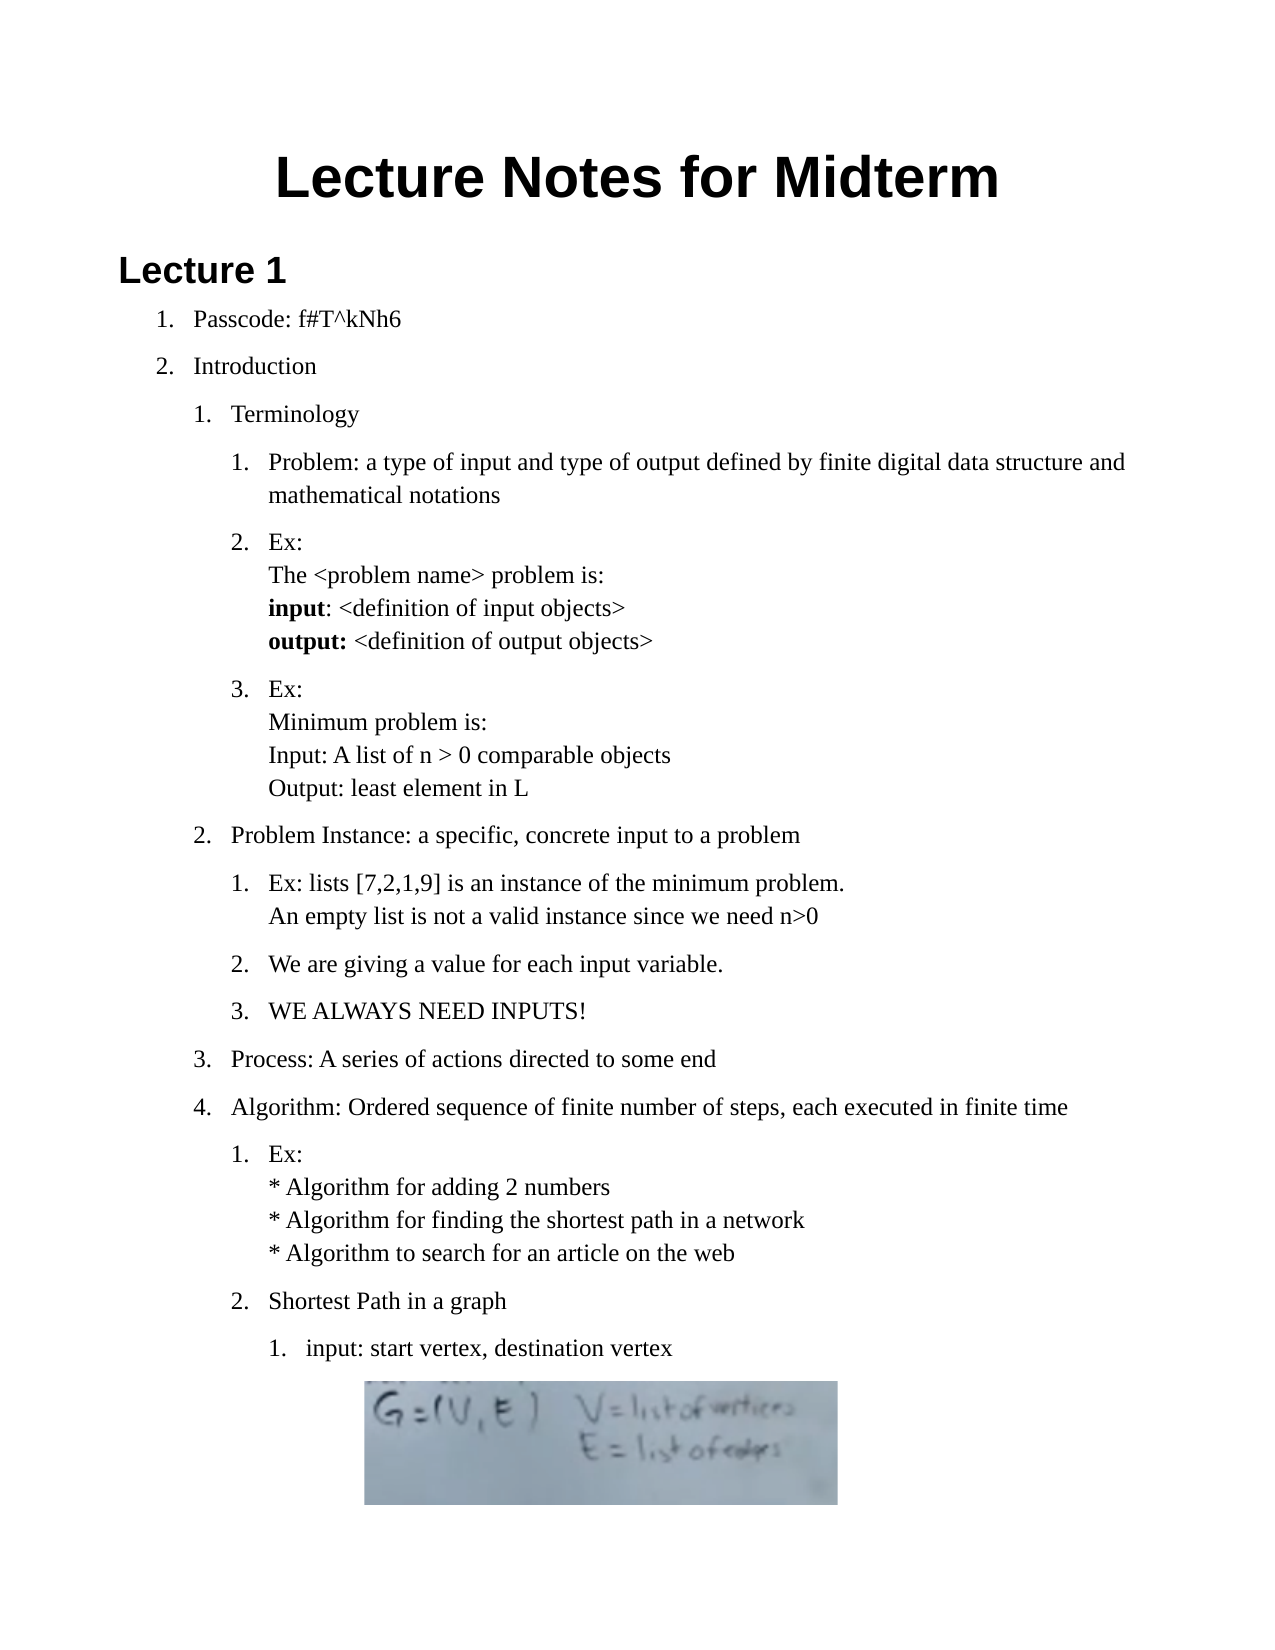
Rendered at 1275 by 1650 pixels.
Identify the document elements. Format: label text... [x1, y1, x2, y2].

subtitle Lecture 1 [118, 248, 1157, 291]
title Lecture Notes for Midterm [118, 143, 1157, 210]
list Process: A series of actions directed to some end [193, 1044, 1157, 1073]
list Introduction [156, 351, 1157, 380]
list Terminology [193, 399, 1157, 428]
list Ex: The <problem name> problem is: input: <definition of input objects> output: <definition of output objects> [231, 527, 1157, 655]
list Ex: * Algorithm for adding 2 numbers * Algorithm for finding the shortest path in a network * Algorithm to search for an article on the web [231, 1139, 1157, 1267]
list We are giving a value for each input variable. [231, 949, 1157, 978]
picture [364, 1381, 838, 1505]
list Ex: lists [7,2,1,9] is an instance of the minimum problem. An empty list is not a valid instance since we need n>0 [231, 868, 1157, 930]
list Passcode: f#T^kNh6 [156, 304, 1157, 333]
list Problem Instance: a specific, concrete input to a problem [193, 821, 1157, 849]
list Shortest Path in a graph [231, 1286, 1157, 1315]
list Algorithm: Ordered sequence of finite number of steps, each executed in finite time [193, 1092, 1157, 1120]
list Ex: Minimum problem is: Input: A list of n > 0 comparable objects Output: least element in L [231, 674, 1157, 802]
list input: start vertex, destination vertex [268, 1333, 1157, 1362]
list WE ALWAYS NEED INPUTS! [231, 996, 1157, 1025]
list Problem: a type of input and type of output defined by finite digital data structure and mathematical notations [231, 447, 1157, 508]
